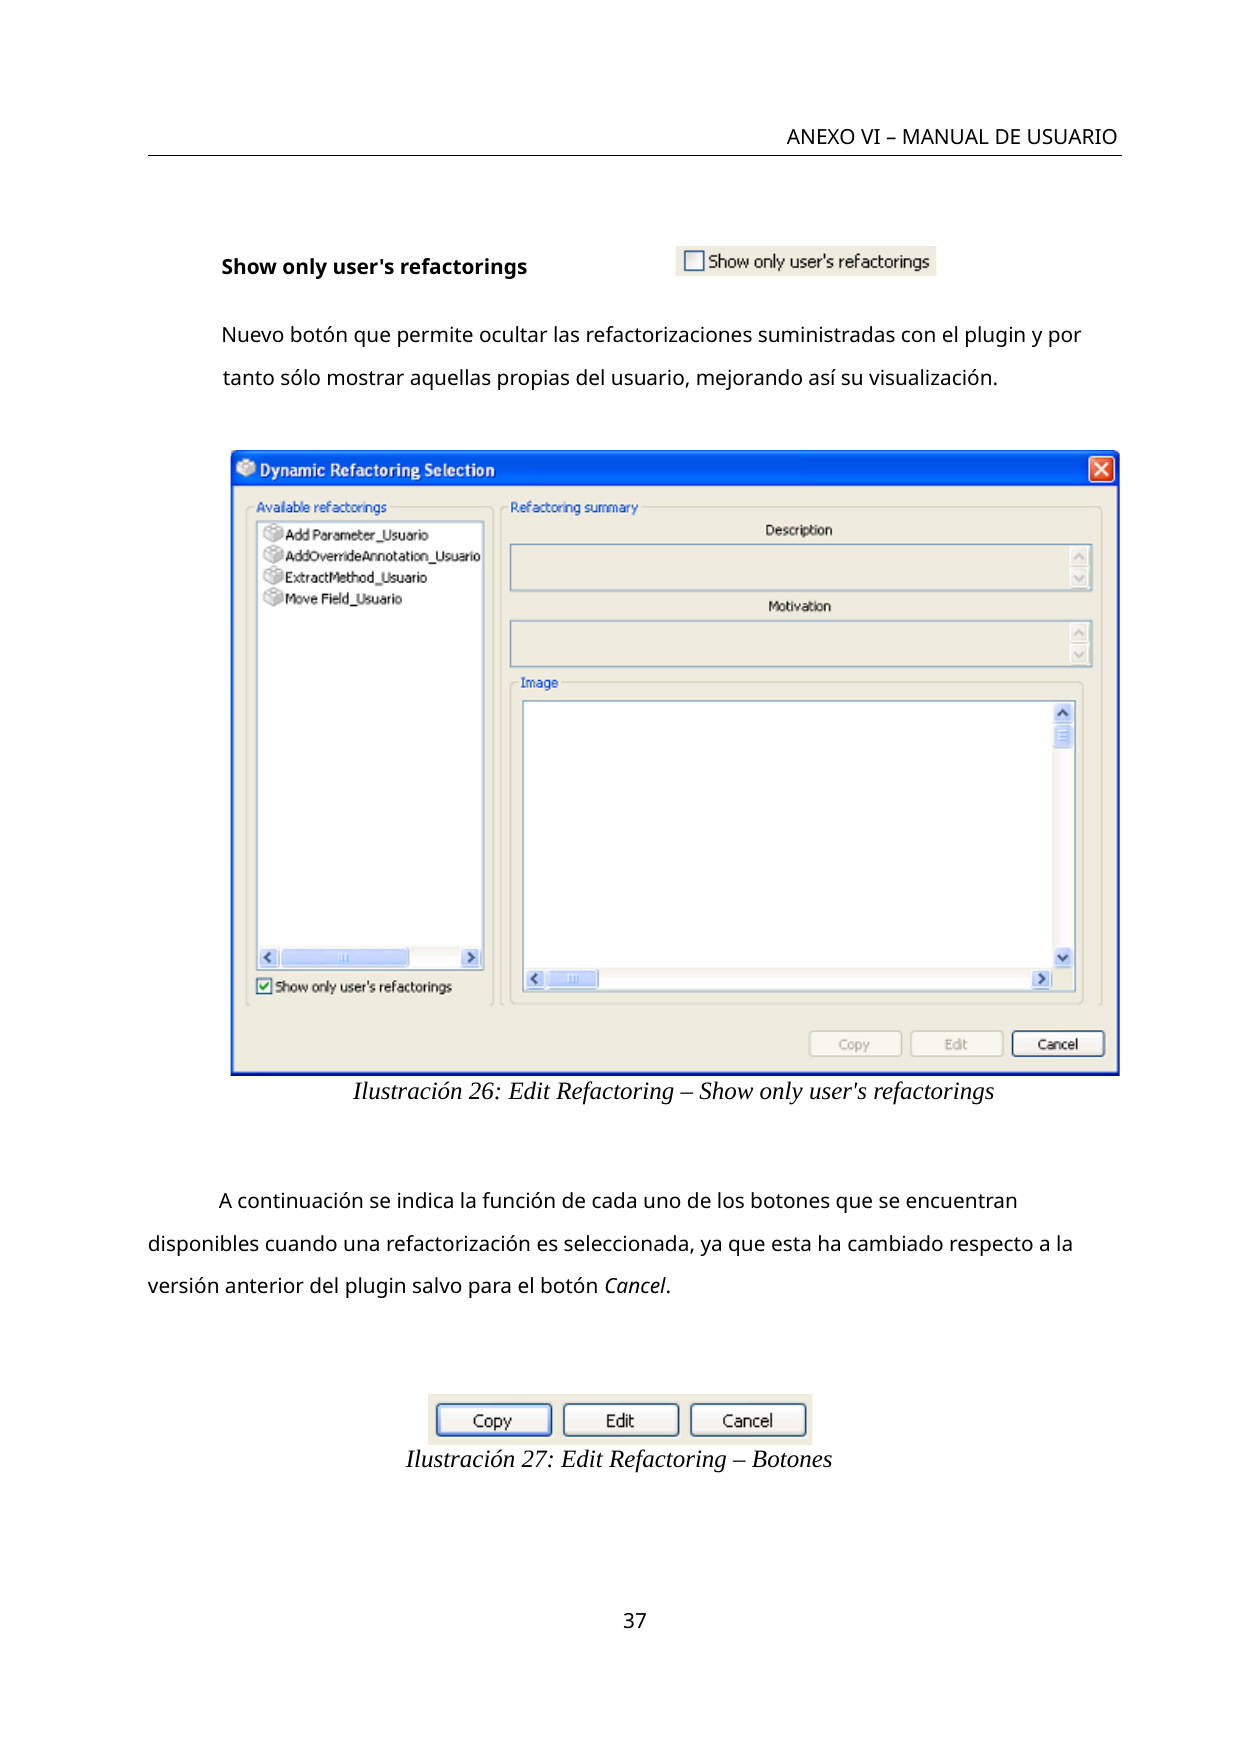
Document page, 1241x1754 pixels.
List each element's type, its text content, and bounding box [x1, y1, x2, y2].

text Nuevo botón que permite ocultar las refactorizaciones suministradas con el plugin y por tanto sólo mostrar aquellas propias del usuario, mejorando así su visualización. [221, 320, 1122, 391]
text Ilustración 27: Edit Refactoring – Botones [396, 1407, 845, 1473]
text Ilustración 26: Edit Refactoring – Show only user's refactorings [230, 1076, 1119, 1104]
text Show only user's refactorings [148, 252, 1122, 281]
picture [427, 1394, 813, 1445]
picture [230, 450, 1120, 1076]
text A continuación se indica la función de cada uno de los botones que se encuentran disponibles cuando una refactorización es seleccionada, ya que esta ha cambiado respecto a la versión anterior del plugin salvo para el botón Cancel. [148, 1186, 1122, 1300]
picture [675, 246, 937, 276]
